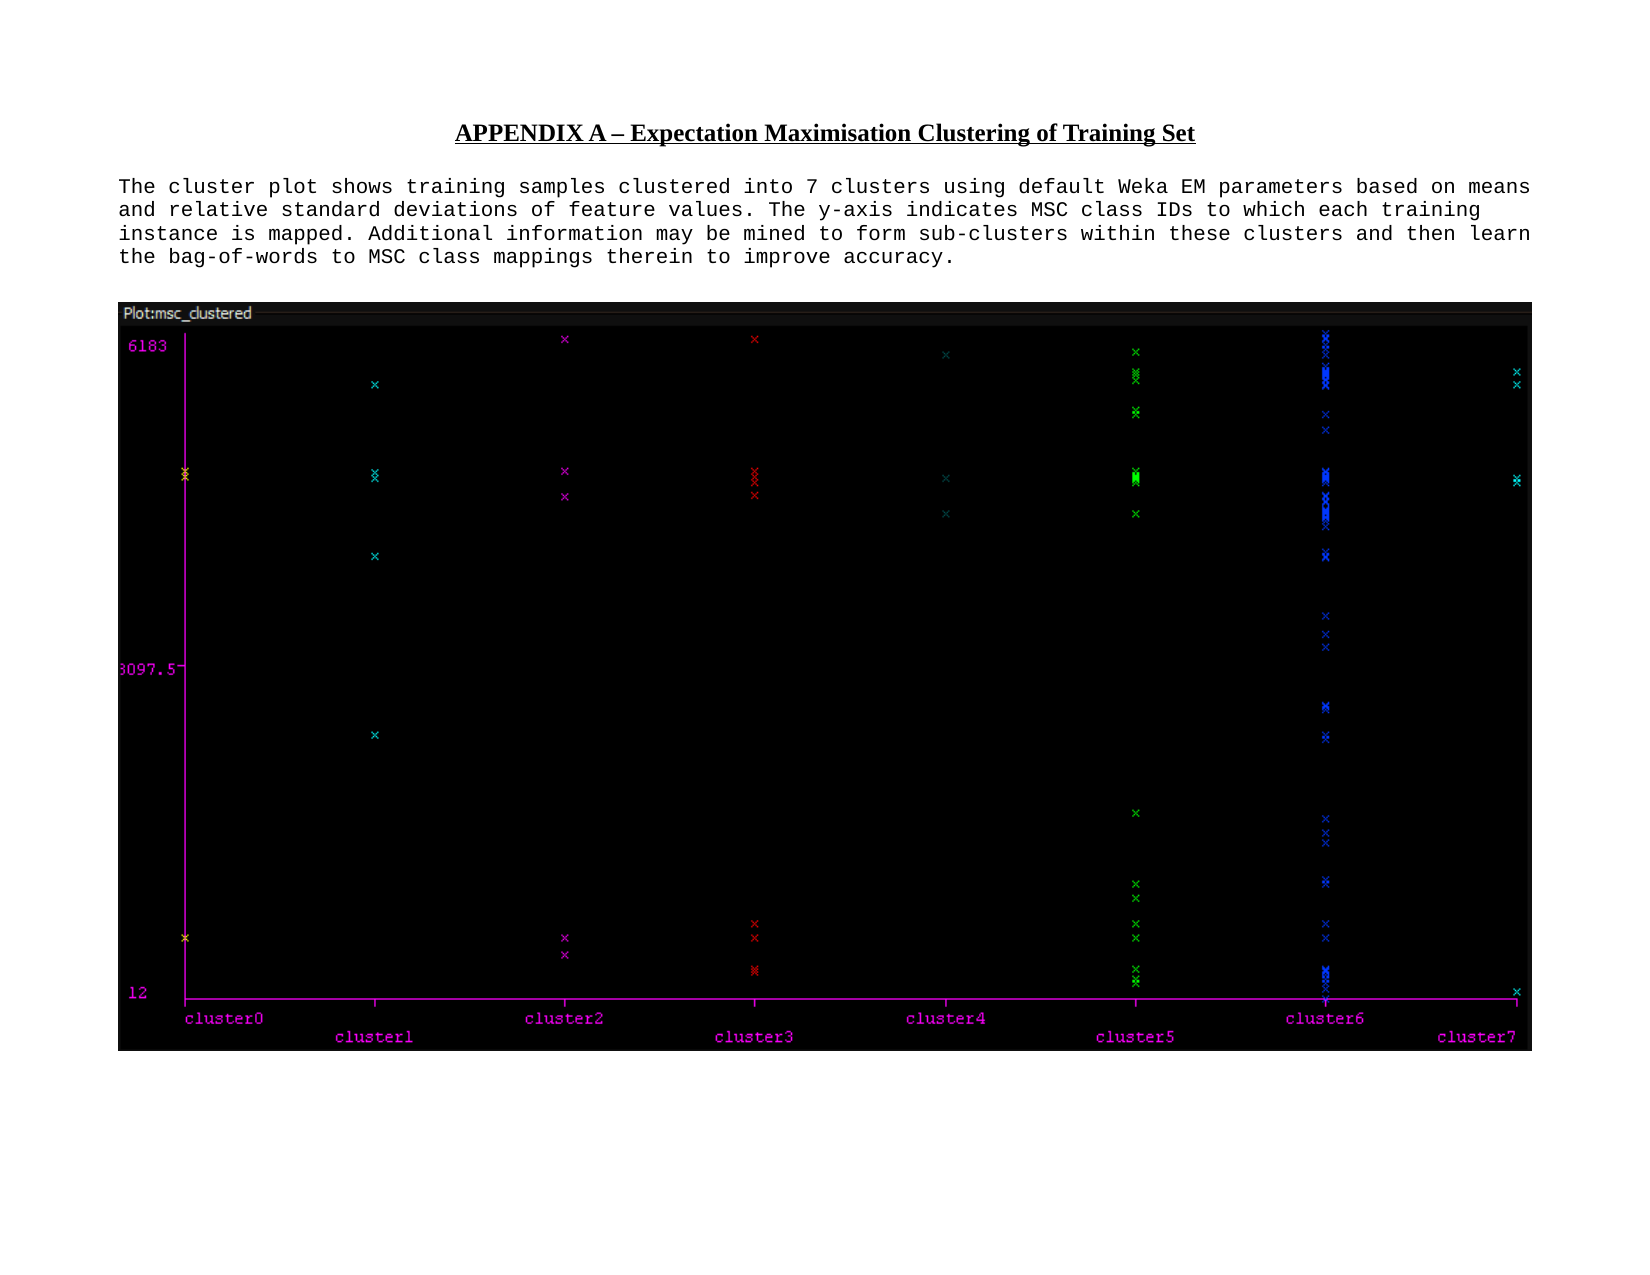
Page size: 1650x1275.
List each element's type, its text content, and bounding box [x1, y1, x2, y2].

text The cluster plot shows training samples clustered into 7 clusters using default Weka EM parameters based on means and relative standard deviations of feature values. The y-axis indicates MSC class IDs to which each training instance is mapped. Additional information may be mined to form sub-clusters within these clusters and then learn the bag-of-words to MSC class mappings therein to improve accuracy. [118, 176, 1532, 270]
text APPENDIX A – Expectation Maximisation Clustering of Training Set [118, 118, 1532, 147]
picture [118, 302, 1532, 1051]
